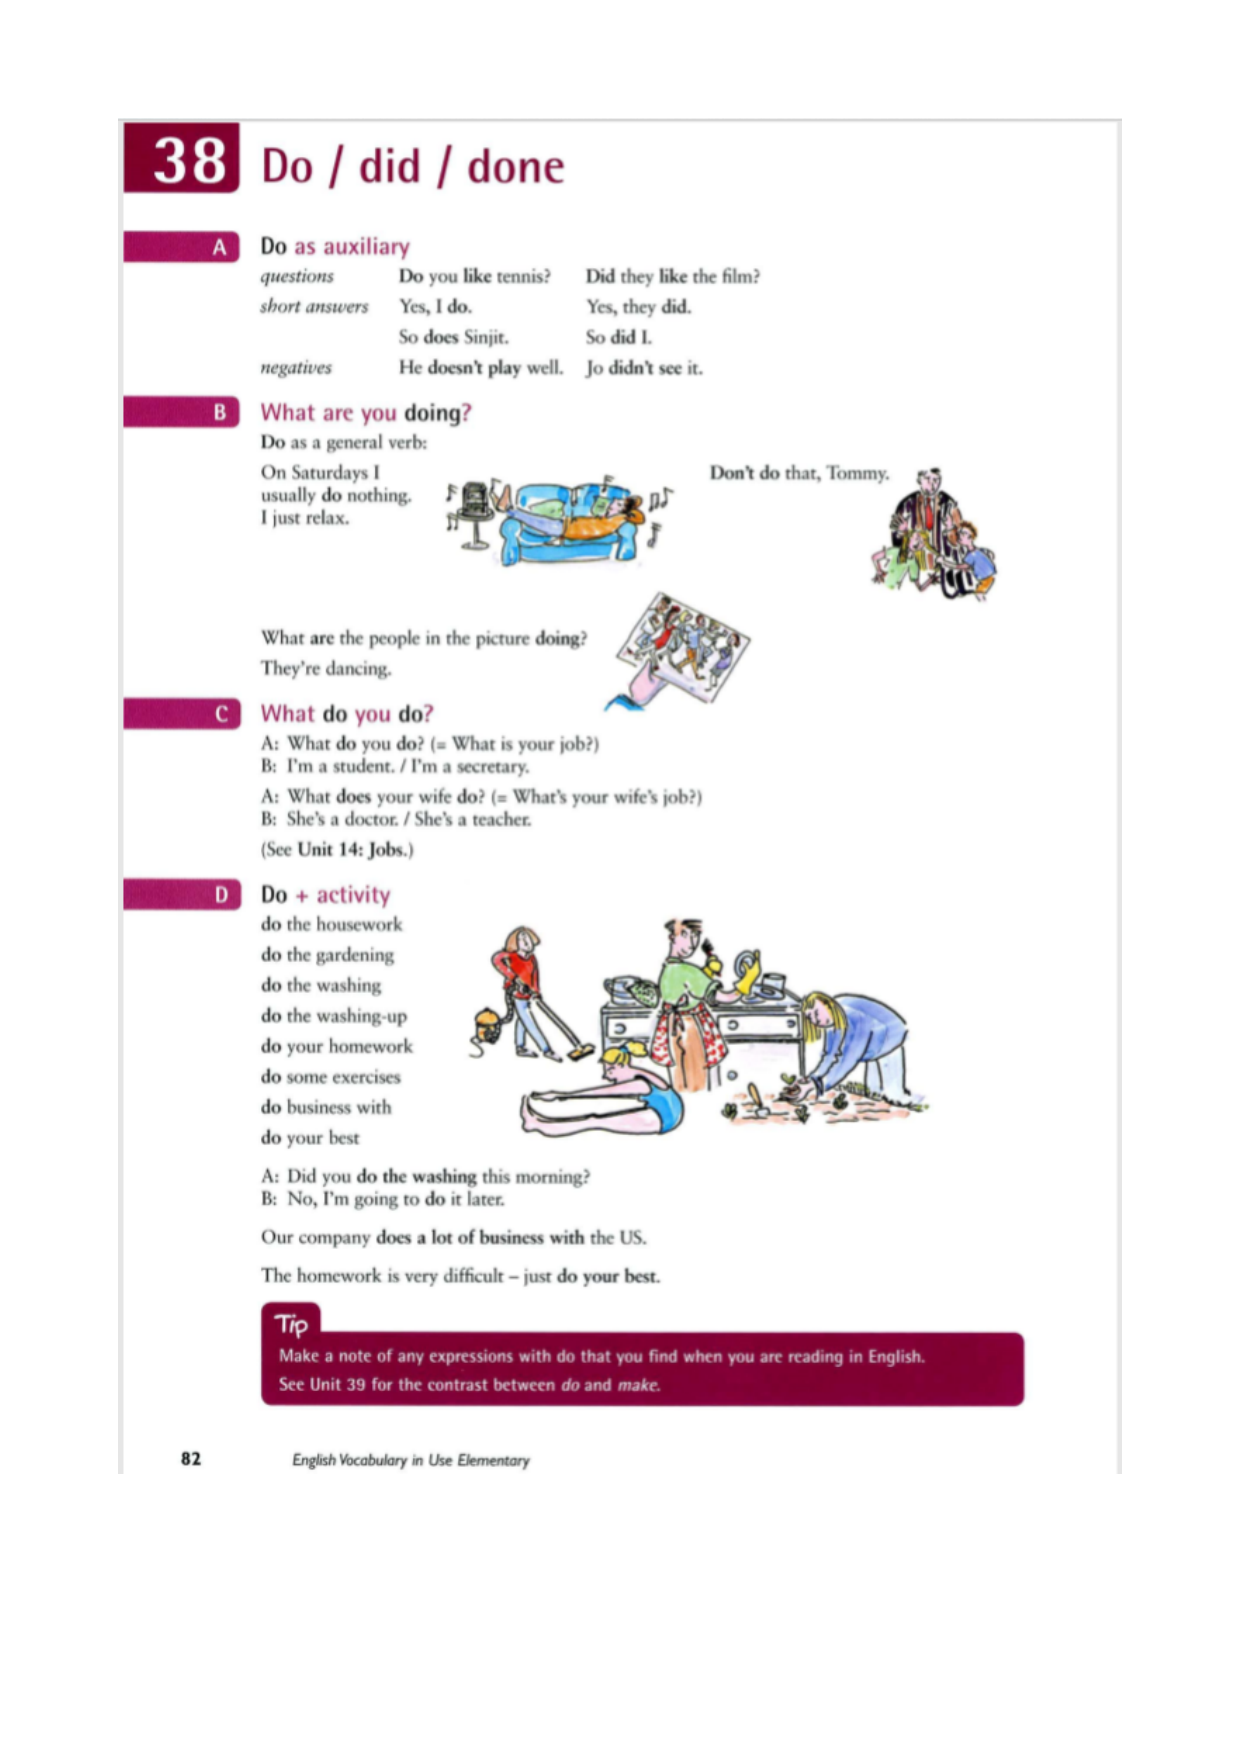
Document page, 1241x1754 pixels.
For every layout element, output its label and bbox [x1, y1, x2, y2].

picture [118, 118, 1122, 1474]
